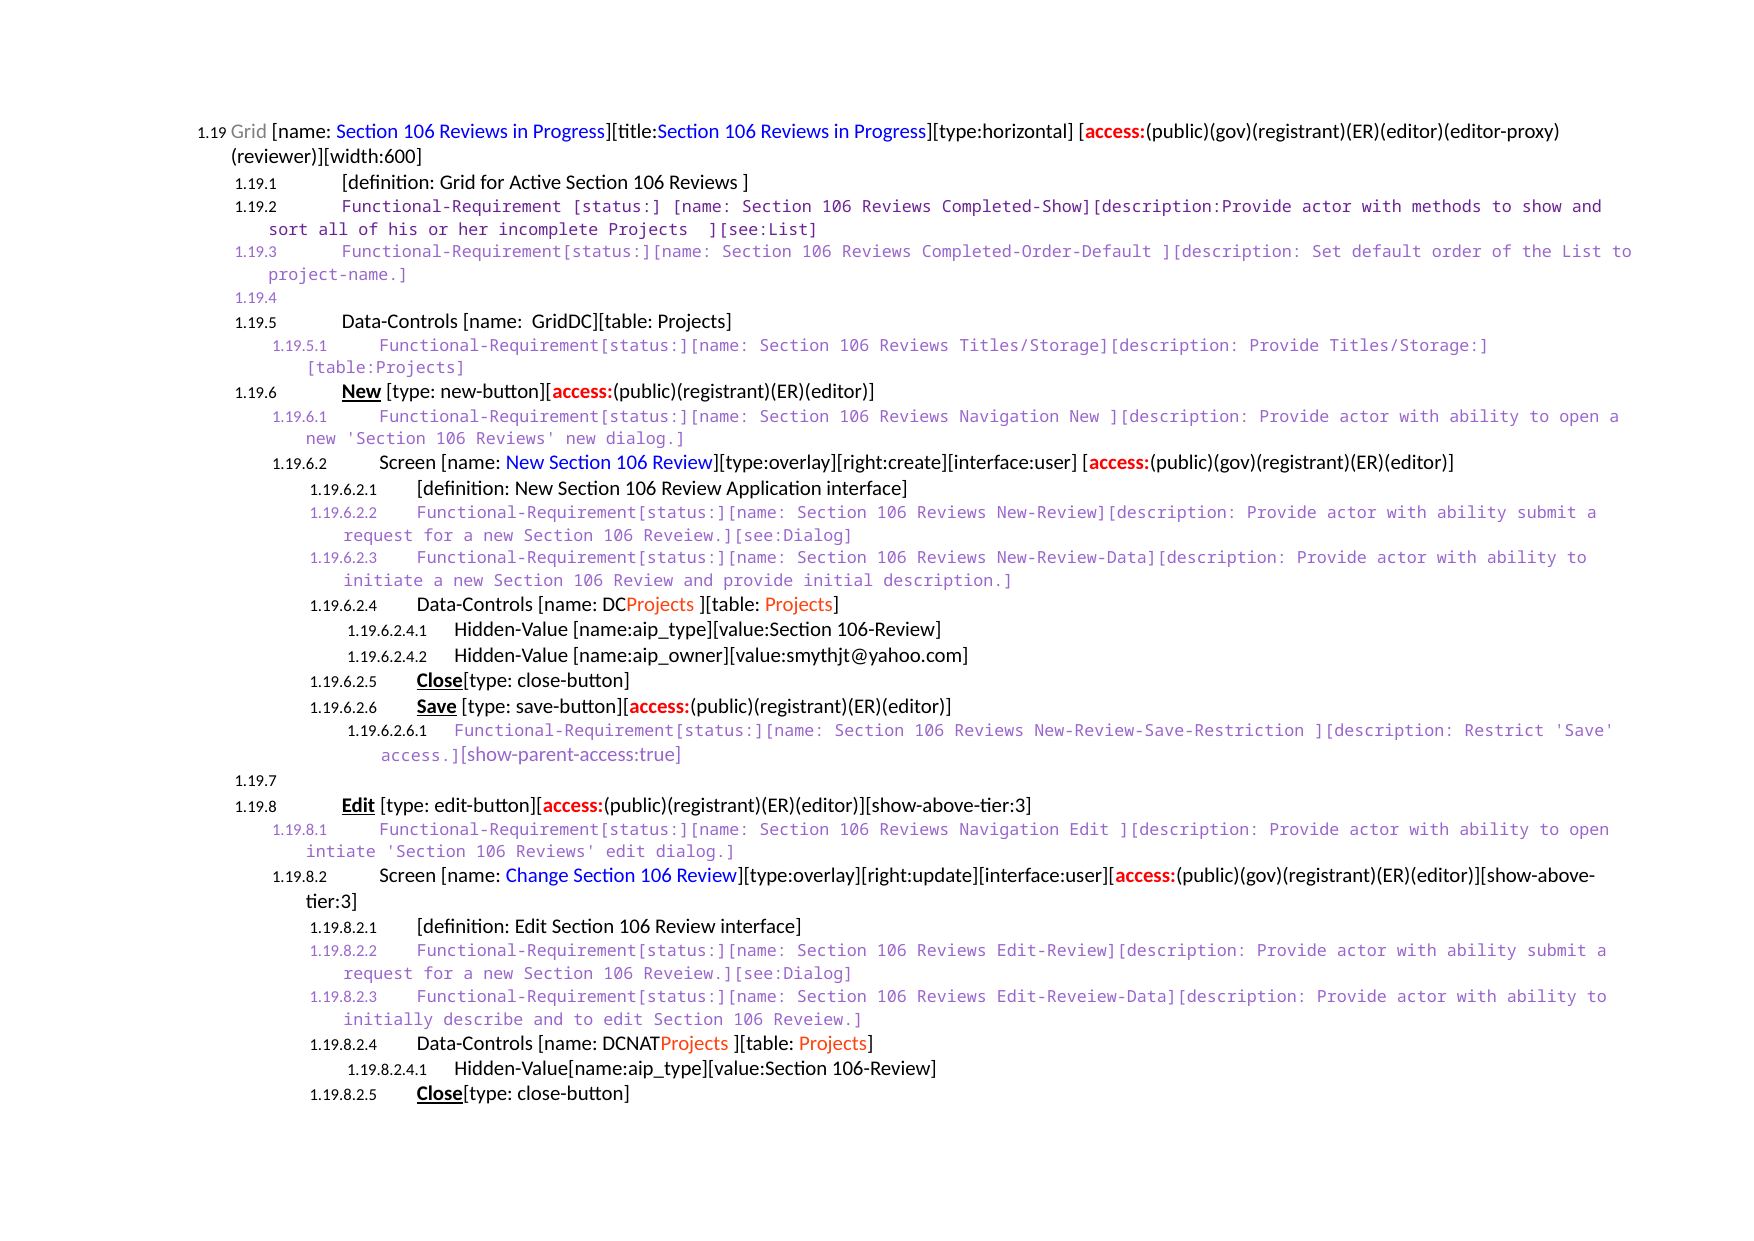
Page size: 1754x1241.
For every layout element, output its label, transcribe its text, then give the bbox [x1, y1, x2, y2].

list Functional-Requirement[status:][name: Section 106 Reviews New-Review-Save-Restriction ][description: Restrict 'Save' access.][show-parent-access:true] [343, 718, 1636, 766]
list Grid [name: Section 106 Reviews in Progress][title:Section 106 Reviews in Progress][type:horizontal] [access:(public)(gov)(registrant)(ER)(editor)(editor-proxy)(reviewer)][width:600] [193, 118, 1636, 169]
list Hidden-Value[name:aip_type][value:Section 106-Review] [343, 1055, 1636, 1081]
list Functional-Requirement[status:][name: Section 106 Reviews Edit-Reveiew-Data][description: Provide actor with ability to initially describe and to edit Section 106 Reveiew.] [306, 984, 1636, 1030]
list Functional-Requirement[status:][name: Section 106 Reviews New-Review][description: Provide actor with ability submit a request for a new Section 106 Reveiew.][see:Dialog] [306, 500, 1636, 546]
list Data-Controls [name: GridDC][table: Projects] [231, 308, 1636, 333]
list Screen [name: New Section 106 Review][type:overlay][right:create][interface:user] [access:(public)(gov)(registrant)(ER)(editor)] [268, 449, 1636, 475]
list Functional-Requirement [status:] [name: Section 106 Reviews Completed-Show][description:Provide actor with methods to show and sort all of his or her incomplete Projects ][see:List] [231, 194, 1636, 240]
list Screen [name: Change Section 106 Review][type:overlay][right:update][interface:user][access:(public)(gov)(registrant)(ER)(editor)][show-above-tier:3] [268, 863, 1636, 913]
list Functional-Requirement[status:][name: Section 106 Reviews Completed-Order-Default ][description: Set default order of the List to project-name.] [231, 240, 1636, 285]
list [definition: Grid for Active Section 106 Reviews ] [231, 169, 1636, 194]
list Close[type: close-button] [306, 667, 1636, 693]
list Functional-Requirement[status:][name: Section 106 Reviews Titles/Storage][description: Provide Titles/Storage:][table:Projects] [268, 333, 1636, 379]
list Save [type: save-button][access:(public)(registrant)(ER)(editor)] [306, 693, 1636, 718]
list Hidden-Value [name:aip_owner][value:smythjt@yahoo.com] [343, 642, 1636, 667]
list Functional-Requirement[status:][name: Section 106 Reviews Edit-Review][description: Provide actor with ability submit a request for a new Section 106 Reveiew.][see:Dialog] [306, 939, 1636, 984]
list New [type: new-button][access:(public)(registrant)(ER)(editor)] [231, 379, 1636, 404]
list [definition: Edit Section 106 Review interface] [306, 913, 1636, 939]
list Data-Controls [name: DCNATProjects ][table: Projects] [306, 1030, 1636, 1055]
list Close[type: close-button] [306, 1081, 1636, 1106]
list Functional-Requirement[status:][name: Section 106 Reviews New-Review-Data][description: Provide actor with ability to initiate a new Section 106 Review and provide initial description.] [306, 546, 1636, 591]
list Functional-Requirement[status:][name: Section 106 Reviews Navigation Edit ][description: Provide actor with ability to open intiate 'Section 106 Reviews' edit dialog.] [268, 817, 1636, 863]
list Data-Controls [name: DCProjects ][table: Projects] [306, 591, 1636, 617]
list [definition: New Section 106 Review Application interface] [306, 475, 1636, 500]
list Edit [type: edit-button][access:(public)(registrant)(ER)(editor)][show-above-tier:3] [231, 792, 1636, 817]
list Hidden-Value [name:aip_type][value:Section 106-Review] [343, 617, 1636, 642]
list Functional-Requirement[status:][name: Section 106 Reviews Navigation New ][description: Provide actor with ability to open a new 'Section 106 Reviews' new dialog.] [268, 404, 1636, 449]
